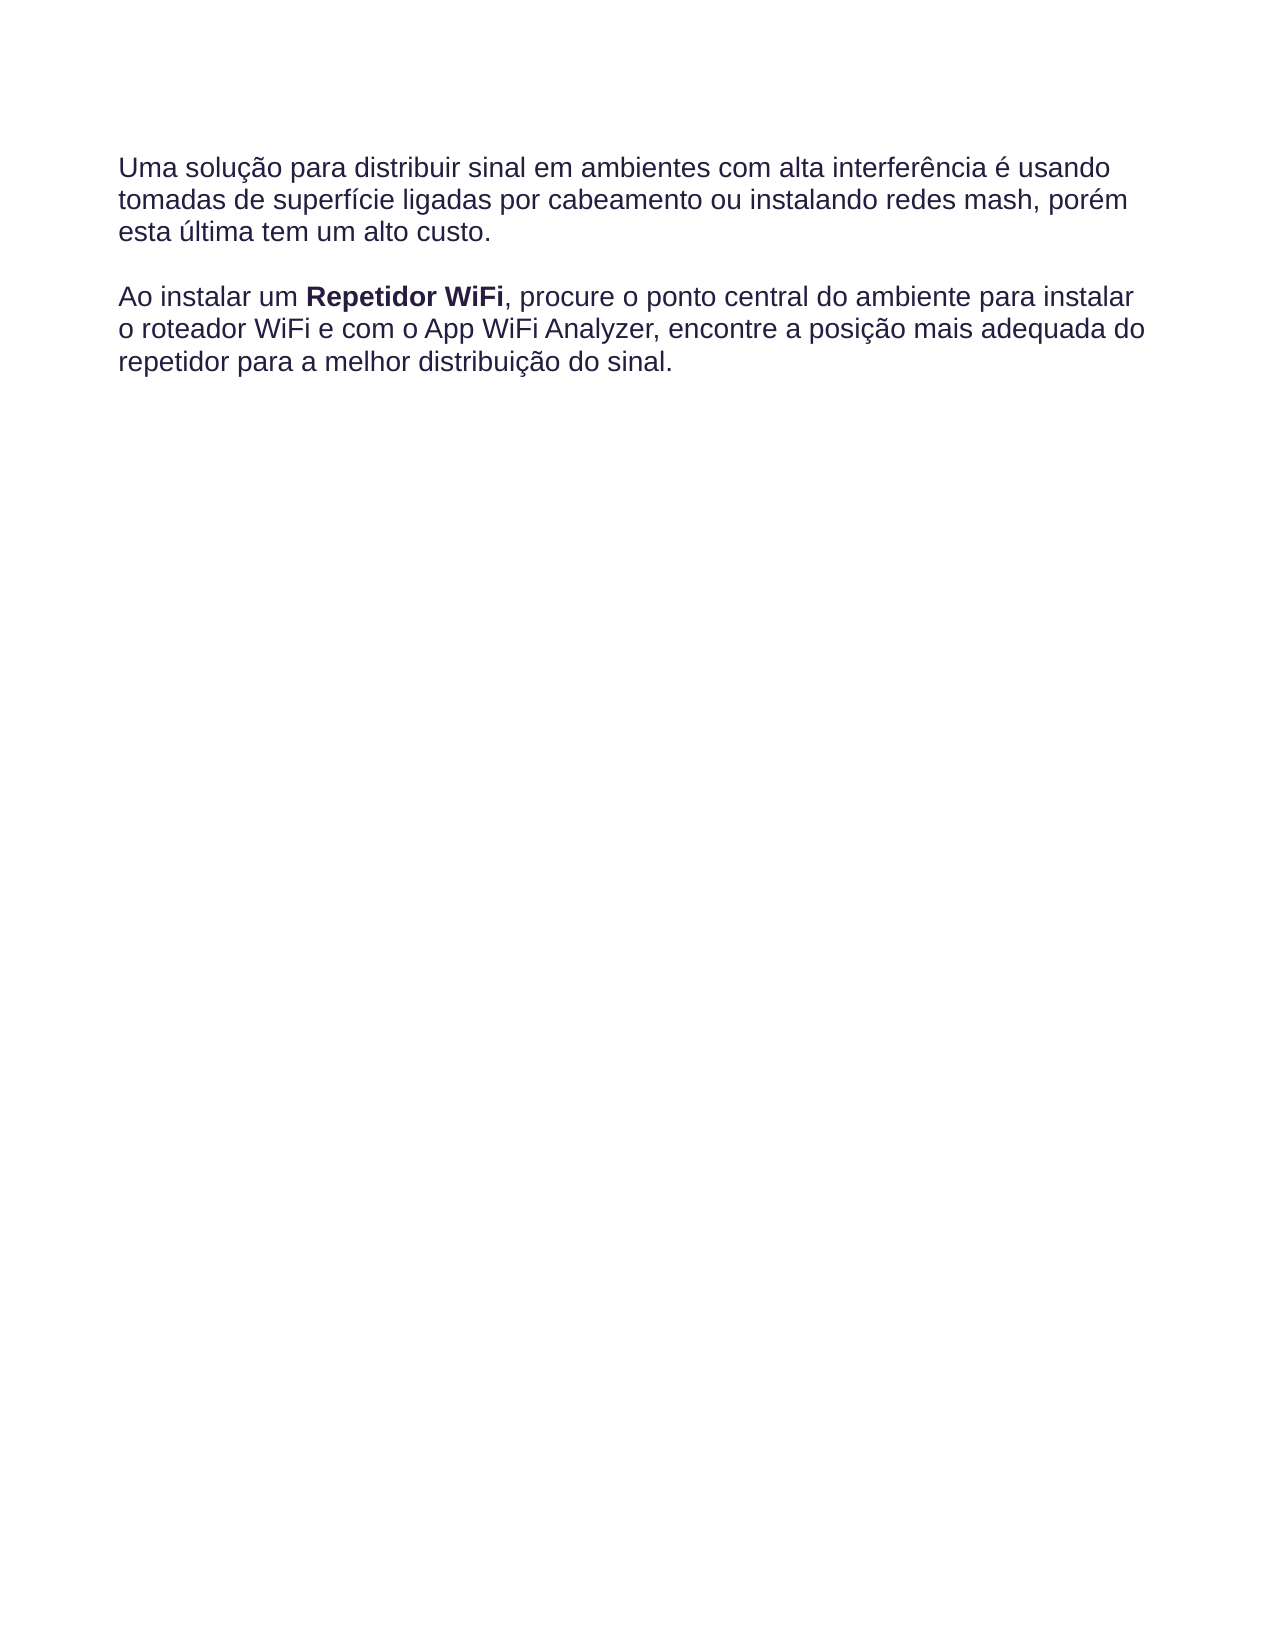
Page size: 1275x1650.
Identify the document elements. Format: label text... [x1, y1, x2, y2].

text Uma solução para distribuir sinal em ambientes com alta interferência é usando tomadas de superfície ligadas por cabeamento ou instalando redes mash, porém esta última tem um alto custo. [118, 151, 1157, 248]
text Ao instalar um Repetidor WiFi, procure o ponto central do ambiente para instalar o roteador WiFi e com o App WiFi Analyzer, encontre a posição mais adequada do repetidor para a melhor distribuição do sinal. [118, 280, 1157, 377]
